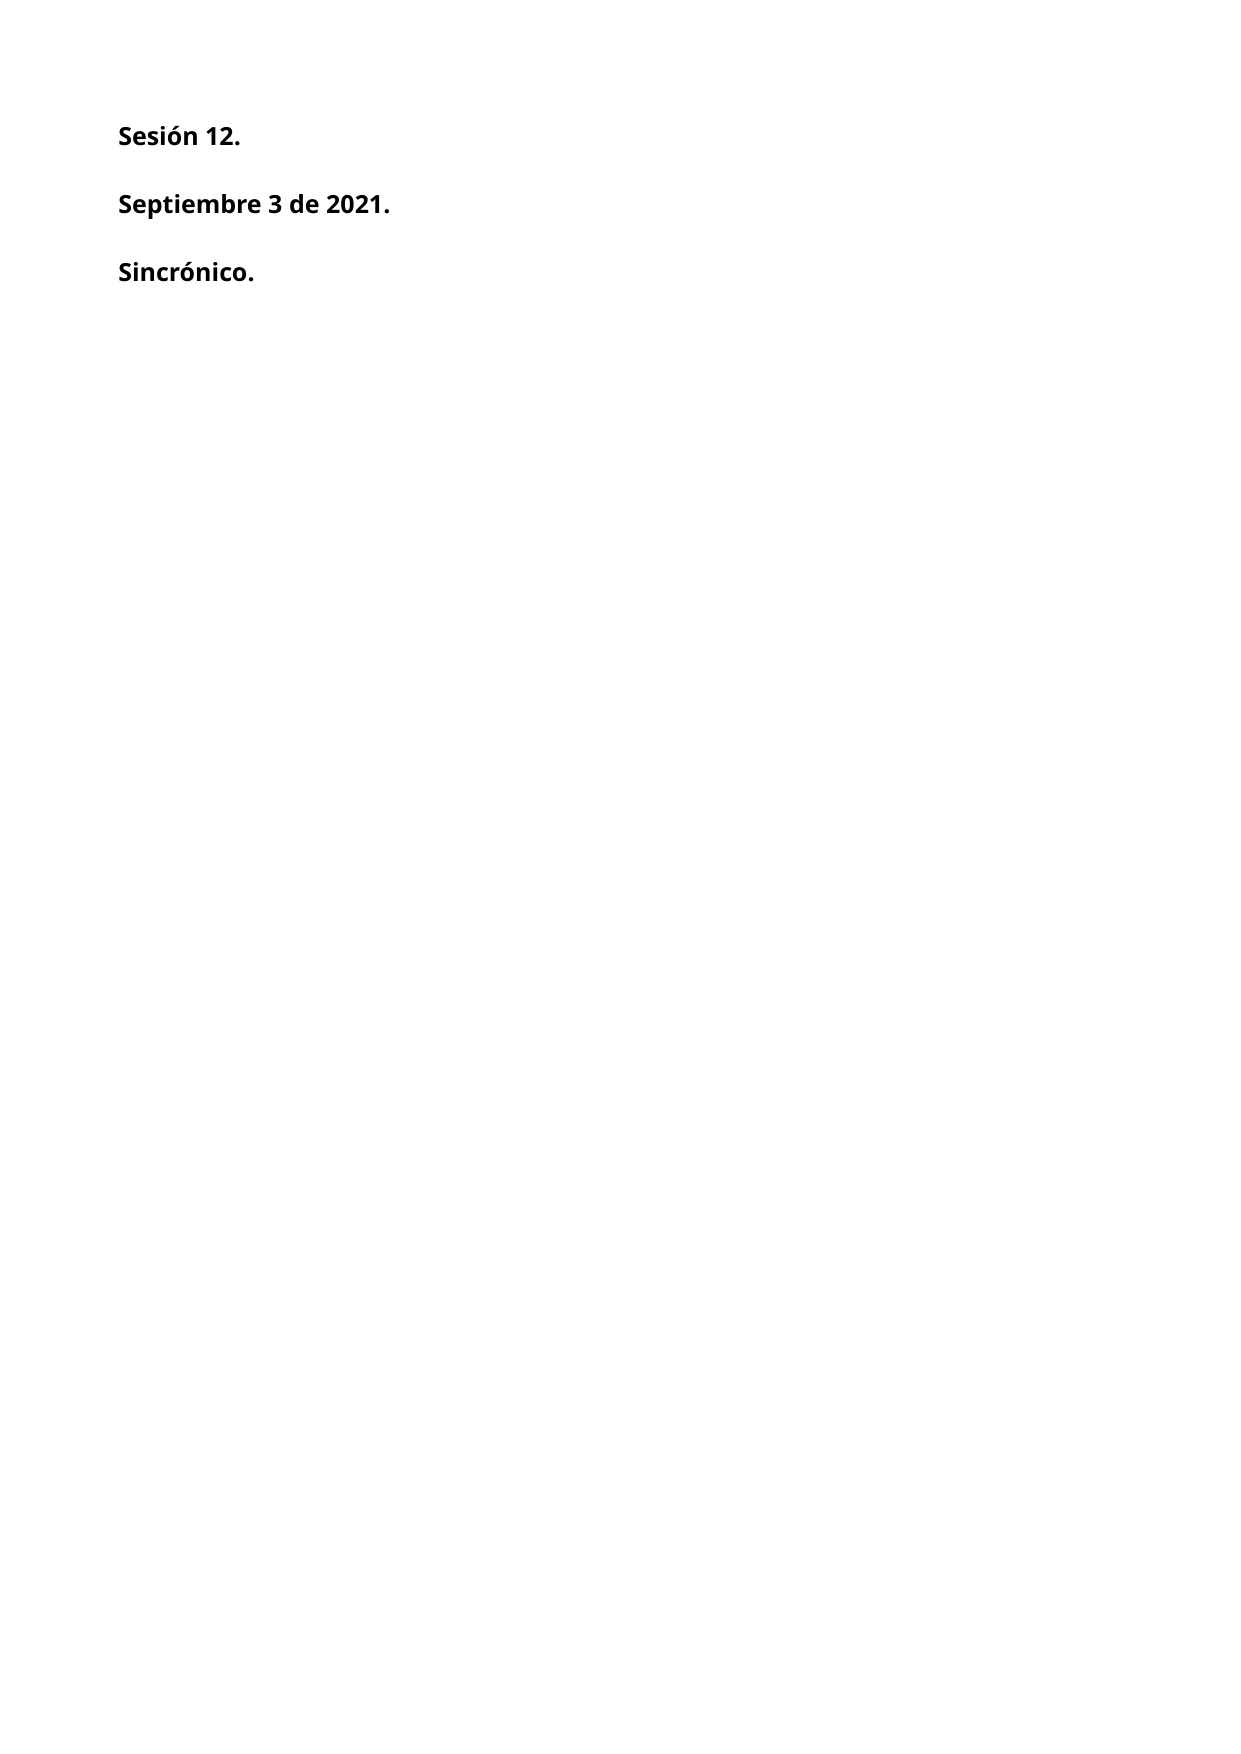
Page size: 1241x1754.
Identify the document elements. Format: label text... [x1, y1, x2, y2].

text Sincrónico. [118, 254, 1122, 288]
text Sesión 12. [118, 118, 1122, 152]
text Septiembre 3 de 2021. [118, 186, 1122, 220]
